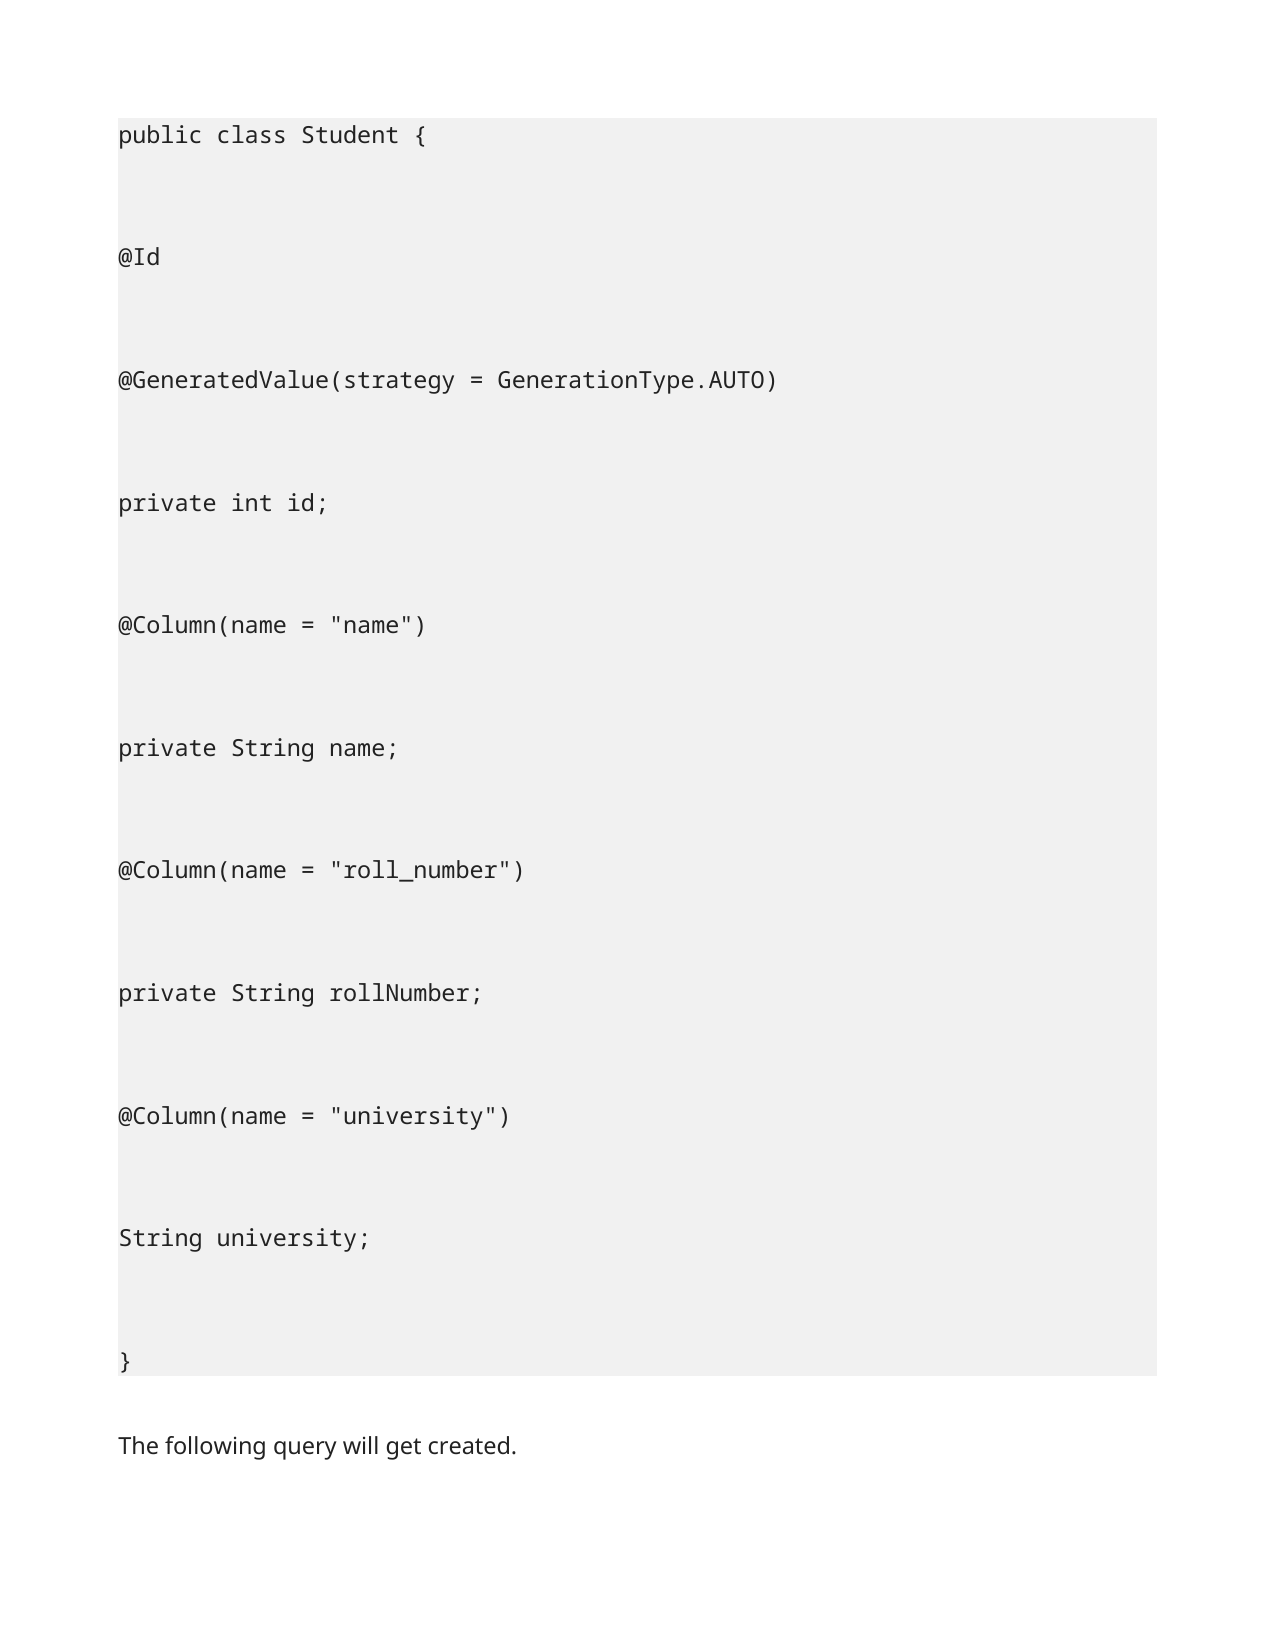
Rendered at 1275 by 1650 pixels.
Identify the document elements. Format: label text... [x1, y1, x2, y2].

text private int id; [118, 486, 1157, 518]
text private String name; [118, 731, 1157, 763]
text @Column(name = "name") [118, 608, 1157, 641]
text String university; [118, 1222, 1157, 1253]
text private String rollNumber; [118, 976, 1157, 1008]
text @Id [118, 241, 1157, 273]
text @Column(name = "roll_number") [118, 854, 1157, 886]
text The following query will get created. [118, 1429, 1157, 1461]
text } [118, 1344, 1157, 1376]
text public class Student { [118, 118, 1157, 150]
text @Column(name = "university") [118, 1099, 1157, 1131]
text @GeneratedValue(strategy = GenerationType.AUTO) [118, 363, 1157, 395]
